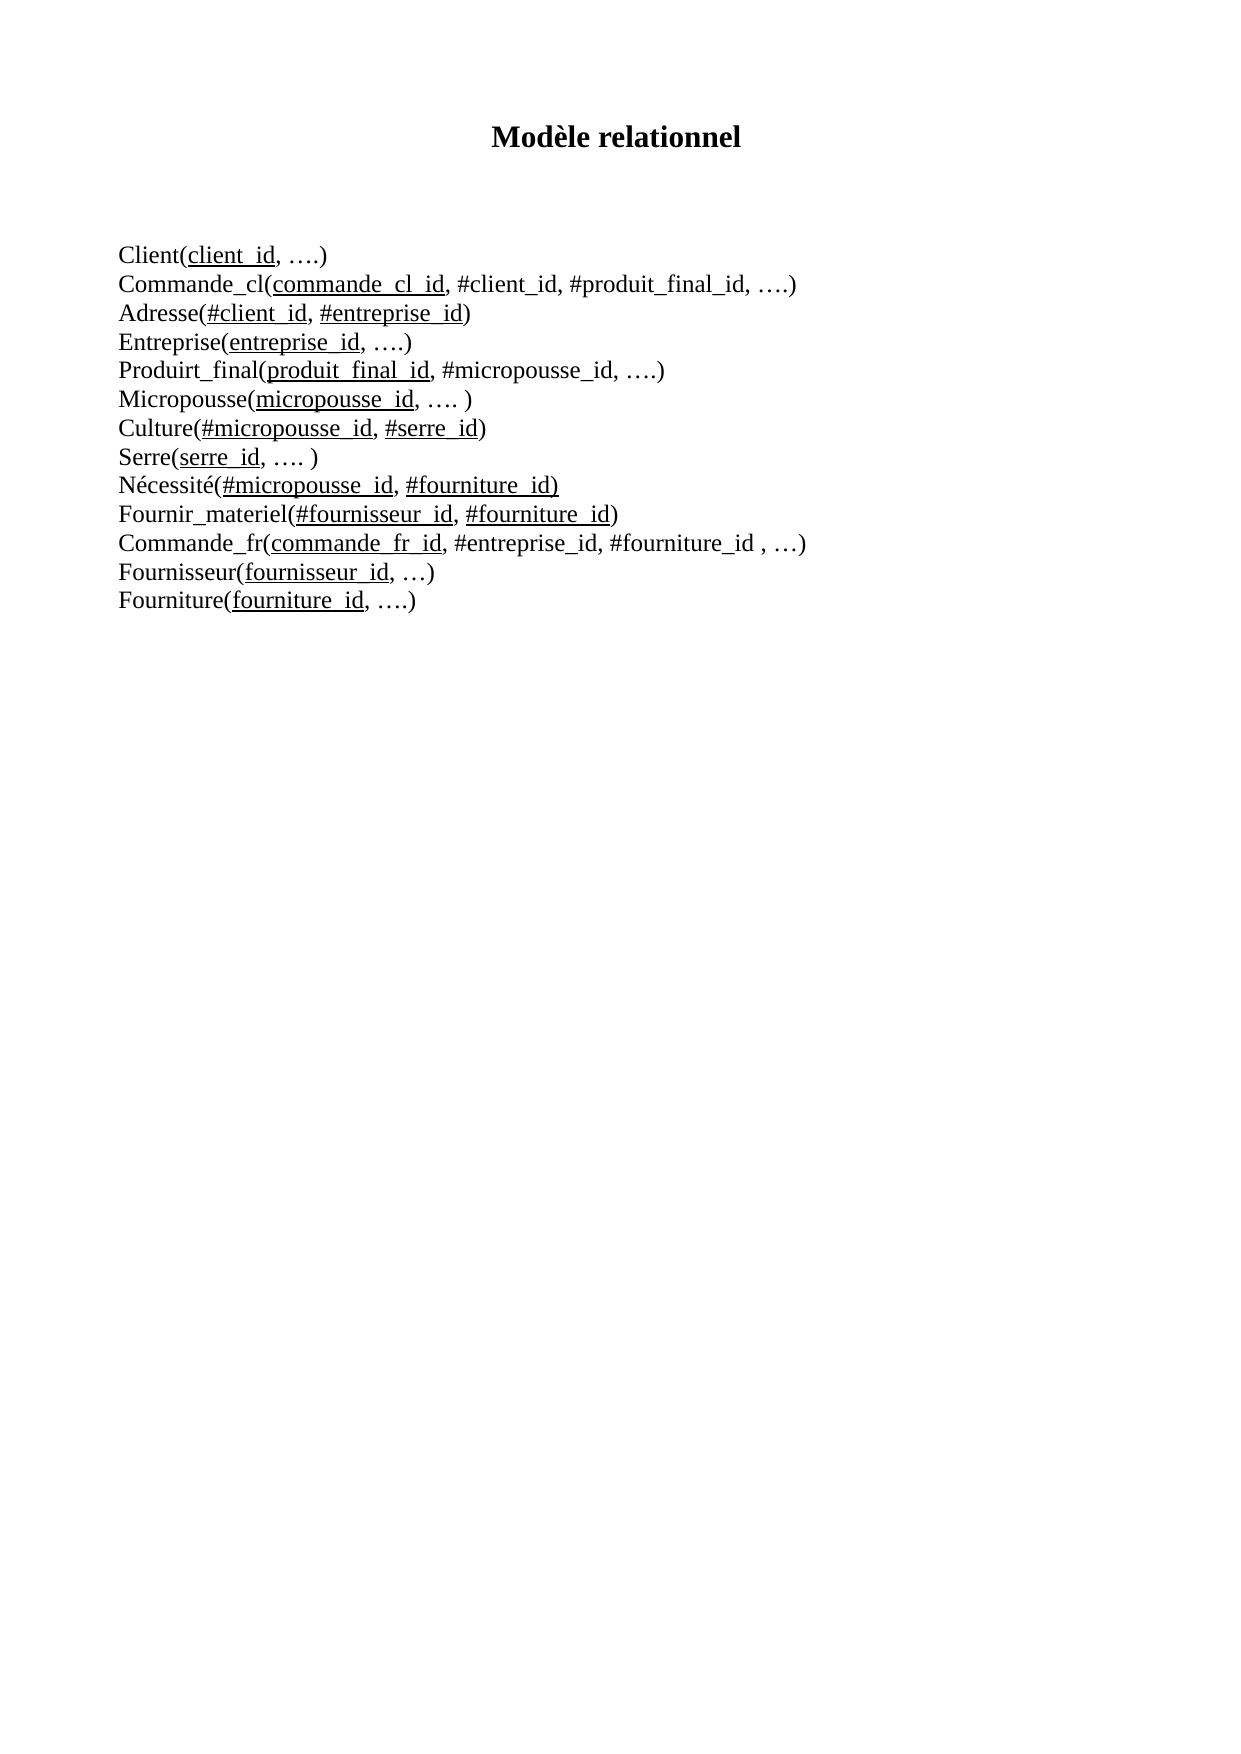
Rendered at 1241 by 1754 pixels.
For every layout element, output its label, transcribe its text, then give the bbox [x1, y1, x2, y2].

text Commande_fr(commande_fr_id, #entreprise_id, #fourniture_id , …) [118, 528, 1122, 557]
text Fournisseur(fournisseur_id, …) [118, 557, 1122, 585]
text Produirt_final(produit_final_id, #micropousse_id, ….) [118, 355, 1122, 384]
text Commande_cl(commande_cl_id, #client_id, #produit_final_id, ….) [118, 269, 1122, 298]
text Fournir_materiel(#fournisseur_id, #fourniture_id) [118, 499, 1122, 528]
text Client(client_id, ….) [118, 240, 1122, 269]
text Serre(serre_id, …. ) [118, 442, 1122, 470]
text Micropousse(micropousse_id, …. ) [118, 384, 1122, 413]
text Fourniture(fourniture_id, ….) [118, 585, 1122, 614]
text Culture(#micropousse_id, #serre_id) [118, 413, 1122, 442]
text Adresse(#client_id, #entreprise_id) [118, 298, 1122, 327]
text Nécessité(#micropousse_id, #fourniture_id) [118, 470, 1122, 499]
text Modèle relationnel [118, 118, 1122, 154]
text Entreprise(entreprise_id, ….) [118, 327, 1122, 355]
